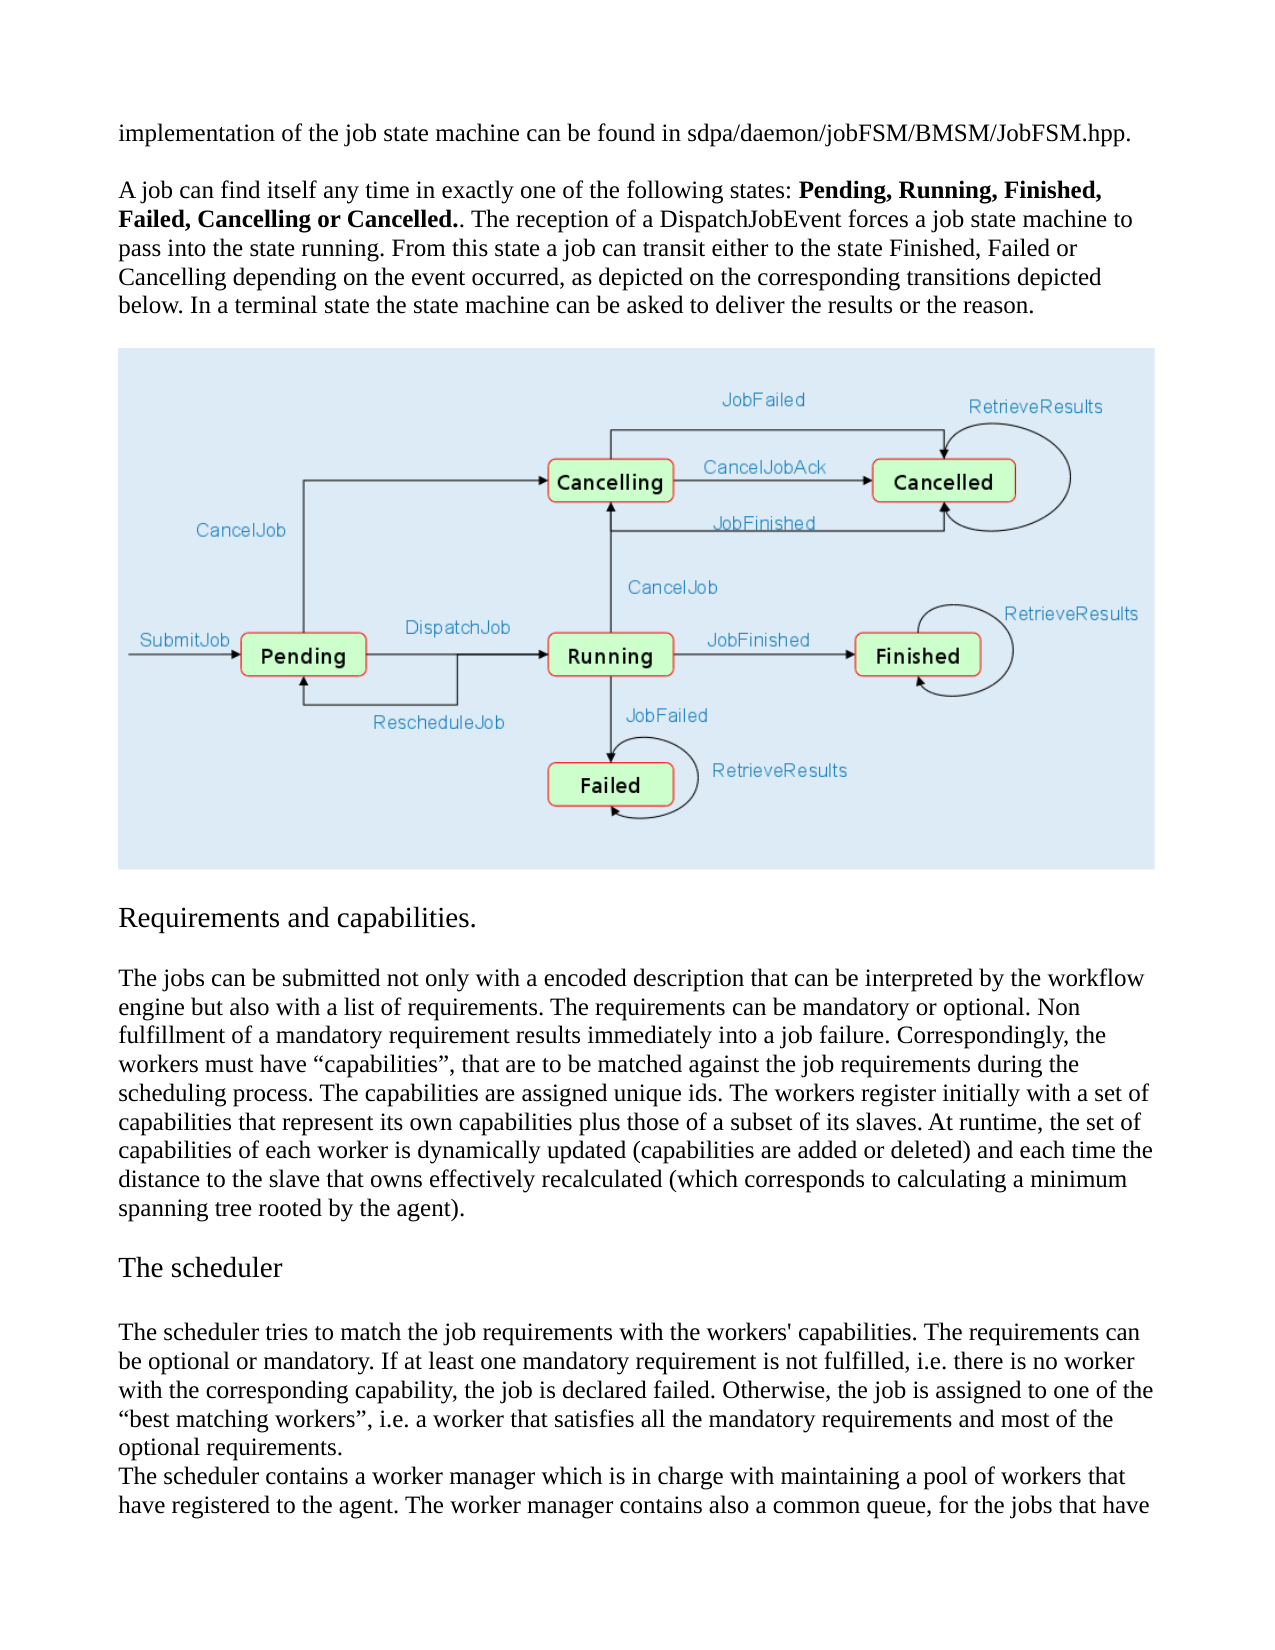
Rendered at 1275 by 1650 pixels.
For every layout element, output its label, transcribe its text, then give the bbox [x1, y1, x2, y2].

text A job can find itself any time in exactly one of the following states: Pending, Running, Finished, Failed, Cancelling or Cancelled.. The reception of a DispatchJobEvent forces a job state machine to pass into the state running. From this state a job can transit either to the state Finished, Failed or Cancelling depending on the event occurred, as depicted on the corresponding transitions depicted below. In a terminal state the state machine can be asked to deliver the results or the reason. [118, 176, 1157, 319]
text The jobs can be submitted not only with a encoded description that can be interpreted by the workflow engine but also with a list of requirements. The requirements can be mandatory or optional. Non fulfillment of a mandatory requirement results immediately into a job failure. Correspondingly, the workers must have “capabilities”, that are to be matched against the job requirements during the scheduling process. The capabilities are assigned unique ids. The workers register initially with a set of capabilities that represent its own capabilities plus those of a subset of its slaves. At runtime, the set of capabilities of each worker is dynamically updated (capabilities are added or deleted) and each time the distance to the slave that owns effectively recalculated (which corresponds to calculating a minimum spanning tree rooted by the agent). [118, 963, 1157, 1222]
text The scheduler contains a worker manager which is in charge with maintaining a pool of workers that have registered to the agent. The worker manager contains also a common queue, for the jobs that have [118, 1461, 1157, 1519]
picture [118, 348, 1157, 872]
text implementation of the job state machine can be found in sdpa/daemon/jobFSM/BMSM/JobFSM.hpp. [118, 118, 1157, 147]
text Requirements and capabilities. [118, 901, 1157, 934]
text The scheduler [118, 1250, 1157, 1284]
text The scheduler tries to match the job requirements with the workers' capabilities. The requirements can be optional or mandatory. If at least one mandatory requirement is not fulfilled, i.e. there is no worker with the corresponding capability, the job is declared failed. Otherwise, the job is assigned to one of the “best matching workers”, i.e. a worker that satisfies all the mandatory requirements and most of the optional requirements. [118, 1317, 1157, 1461]
